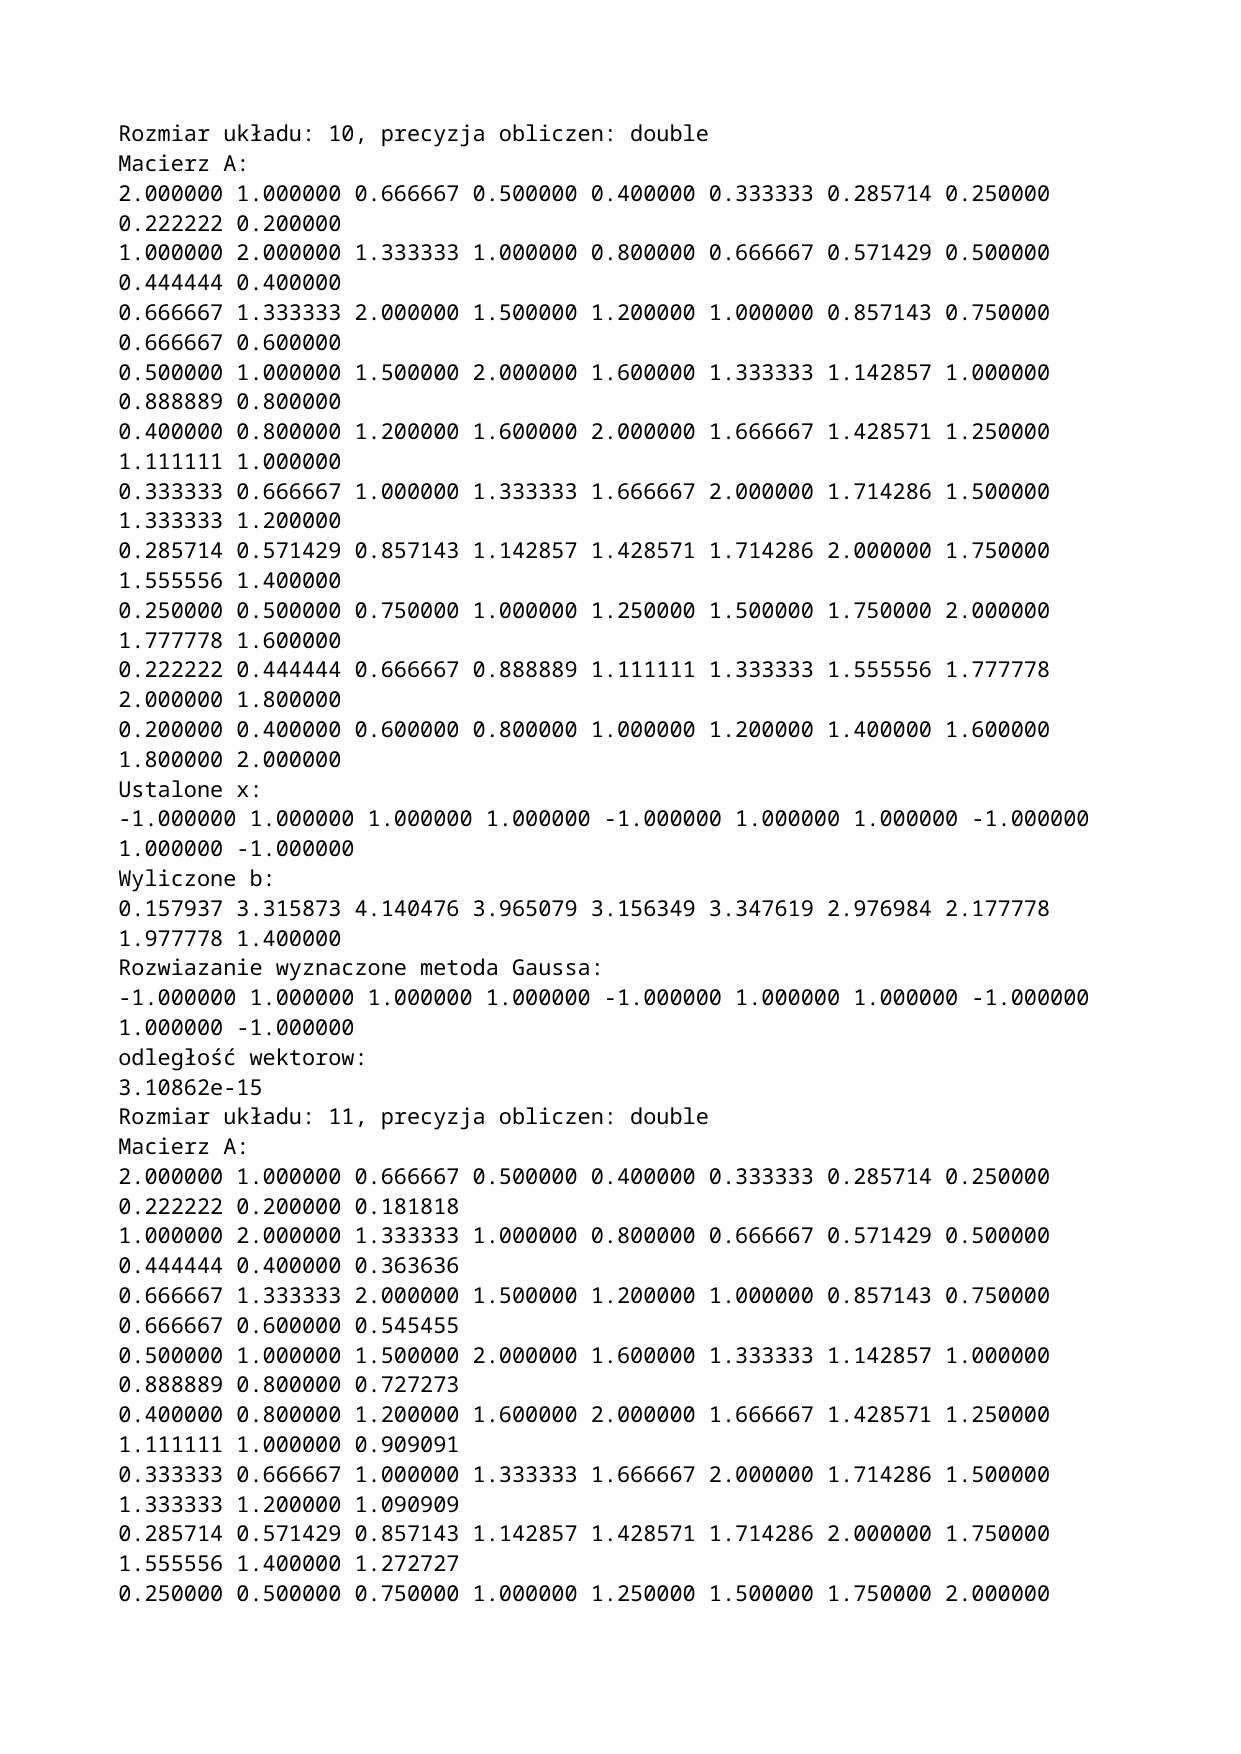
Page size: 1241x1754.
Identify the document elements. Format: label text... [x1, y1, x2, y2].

text 2.000000 1.000000 0.666667 0.500000 0.400000 0.333333 0.285714 0.250000 0.222222 0.200000 0.181818 [118, 1161, 1122, 1220]
text Macierz A: [118, 1131, 1122, 1161]
text 1.000000 2.000000 1.333333 1.000000 0.800000 0.666667 0.571429 0.500000 0.444444 0.400000 0.363636 [118, 1220, 1122, 1280]
text Wyliczone b: [118, 863, 1122, 893]
text Macierz A: [118, 148, 1122, 178]
text 0.400000 0.800000 1.200000 1.600000 2.000000 1.666667 1.428571 1.250000 1.111111 1.000000 0.909091 [118, 1399, 1122, 1459]
text 0.250000 0.500000 0.750000 1.000000 1.250000 1.500000 1.750000 2.000000 [118, 1578, 1122, 1608]
text 0.333333 0.666667 1.000000 1.333333 1.666667 2.000000 1.714286 1.500000 1.333333 1.200000 1.090909 [118, 1459, 1122, 1518]
text 0.500000 1.000000 1.500000 2.000000 1.600000 1.333333 1.142857 1.000000 0.888889 0.800000 0.727273 [118, 1339, 1122, 1399]
text 0.285714 0.571429 0.857143 1.142857 1.428571 1.714286 2.000000 1.750000 1.555556 1.400000 1.272727 [118, 1518, 1122, 1578]
text 0.200000 0.400000 0.600000 0.800000 1.000000 1.200000 1.400000 1.600000 1.800000 2.000000 [118, 714, 1122, 773]
text 1.000000 2.000000 1.333333 1.000000 0.800000 0.666667 0.571429 0.500000 0.444444 0.400000 [118, 237, 1122, 297]
text 0.666667 1.333333 2.000000 1.500000 1.200000 1.000000 0.857143 0.750000 0.666667 0.600000 0.545455 [118, 1280, 1122, 1339]
text 0.666667 1.333333 2.000000 1.500000 1.200000 1.000000 0.857143 0.750000 0.666667 0.600000 [118, 297, 1122, 356]
text 0.222222 0.444444 0.666667 0.888889 1.111111 1.333333 1.555556 1.777778 2.000000 1.800000 [118, 654, 1122, 714]
text 0.500000 1.000000 1.500000 2.000000 1.600000 1.333333 1.142857 1.000000 0.888889 0.800000 [118, 356, 1122, 416]
text 2.000000 1.000000 0.666667 0.500000 0.400000 0.333333 0.285714 0.250000 0.222222 0.200000 [118, 178, 1122, 237]
text 0.157937 3.315873 4.140476 3.965079 3.156349 3.347619 2.976984 2.177778 1.977778 1.400000 [118, 893, 1122, 952]
text -1.000000 1.000000 1.000000 1.000000 -1.000000 1.000000 1.000000 -1.000000 1.000000 -1.000000 [118, 982, 1122, 1042]
text Rozmiar układu: 11, precyzja obliczen: double [118, 1101, 1122, 1131]
text -1.000000 1.000000 1.000000 1.000000 -1.000000 1.000000 1.000000 -1.000000 1.000000 -1.000000 [118, 803, 1122, 863]
text Ustalone x: [118, 773, 1122, 803]
text 3.10862e-15 [118, 1071, 1122, 1101]
text 0.333333 0.666667 1.000000 1.333333 1.666667 2.000000 1.714286 1.500000 1.333333 1.200000 [118, 476, 1122, 535]
text Rozmiar układu: 10, precyzja obliczen: double [118, 118, 1122, 148]
text Rozwiazanie wyznaczone metoda Gaussa: [118, 952, 1122, 982]
text 0.400000 0.800000 1.200000 1.600000 2.000000 1.666667 1.428571 1.250000 1.111111 1.000000 [118, 416, 1122, 476]
text 0.285714 0.571429 0.857143 1.142857 1.428571 1.714286 2.000000 1.750000 1.555556 1.400000 [118, 535, 1122, 595]
text 0.250000 0.500000 0.750000 1.000000 1.250000 1.500000 1.750000 2.000000 1.777778 1.600000 [118, 595, 1122, 654]
text odległość wektorow: [118, 1042, 1122, 1071]
